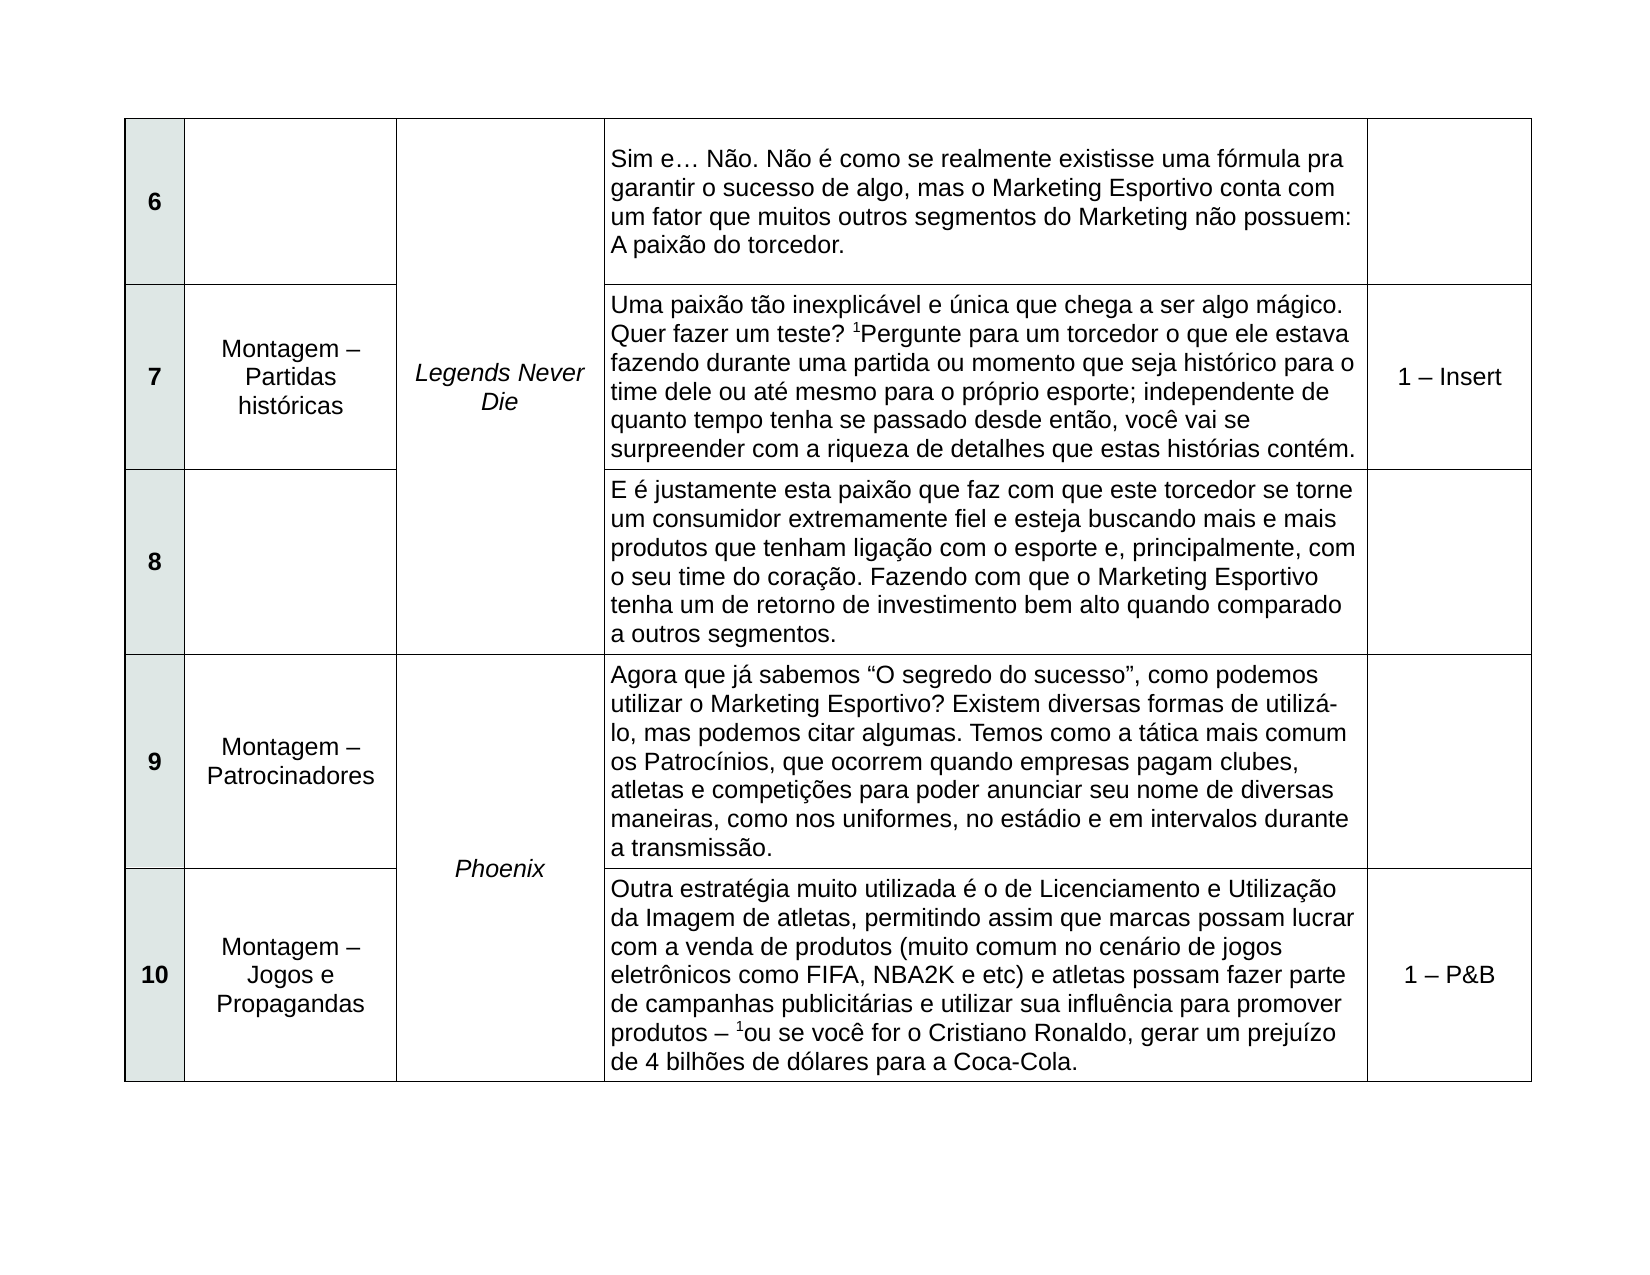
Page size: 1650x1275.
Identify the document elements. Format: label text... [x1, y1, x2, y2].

table_cell Uma paixão tão inexplicável e única que chega a ser algo mágico. Quer fazer um teste? 1Pergunte para um torcedor o que ele estava fazendo durante uma partida ou momento que seja histórico para o time dele ou até mesmo para o próprio esporte; independente de quanto tempo tenha se passado desde então, você vai se surpreender com a riqueza de detalhes que estas histórias contém. [605, 285, 1367, 469]
table_cell [1368, 119, 1531, 284]
table_cell 6 [126, 119, 184, 284]
table_cell Montagem – Jogos e Propagandas [185, 869, 396, 1081]
table_cell Legends Never Die [397, 119, 604, 654]
table_cell Agora que já sabemos “O segredo do sucesso”, como podemos utilizar o Marketing Esportivo? Existem diversas formas de utilizá-lo, mas podemos citar algumas. Temos como a tática mais comum os Patrocínios, que ocorrem quando empresas pagam clubes, atletas e competições para poder anunciar seu nome de diversas maneiras, como nos uniformes, no estádio e em intervalos durante a transmissão. [605, 655, 1367, 867]
table_cell 1 – Insert [1368, 285, 1531, 469]
table_cell Montagem – Patrocinadores [185, 655, 396, 867]
table_cell Sim e… Não. Não é como se realmente existisse uma fórmula pra garantir o sucesso de algo, mas o Marketing Esportivo conta com um fator que muitos outros segmentos do Marketing não possuem: A paixão do torcedor. [605, 119, 1367, 284]
table_cell Montagem – Partidas históricas [185, 285, 396, 469]
table_cell [185, 119, 396, 284]
table_cell 7 [126, 285, 184, 469]
table_cell 1 – P&B [1368, 869, 1531, 1081]
table_cell 10 [126, 869, 184, 1081]
table_cell [1368, 655, 1531, 867]
table_cell [185, 470, 396, 654]
table_cell [1368, 470, 1531, 654]
table_cell E é justamente esta paixão que faz com que este torcedor se torne um consumidor extremamente fiel e esteja buscando mais e mais produtos que tenham ligação com o esporte e, principalmente, com o seu time do coração. Fazendo com que o Marketing Esportivo tenha um de retorno de investimento bem alto quando comparado a outros segmentos. [605, 470, 1367, 654]
table_cell 8 [126, 470, 184, 654]
table_cell Outra estratégia muito utilizada é o de Licenciamento e Utilização da Imagem de atletas, permitindo assim que marcas possam lucrar com a venda de produtos (muito comum no cenário de jogos eletrônicos como FIFA, NBA2K e etc) e atletas possam fazer parte de campanhas publicitárias e utilizar sua influência para promover produtos – 1ou se você for o Cristiano Ronaldo, gerar um prejuízo de 4 bilhões de dólares para a Coca-Cola. [605, 869, 1367, 1081]
table_cell 9 [126, 655, 184, 867]
table_cell Phoenix [397, 655, 604, 1081]
